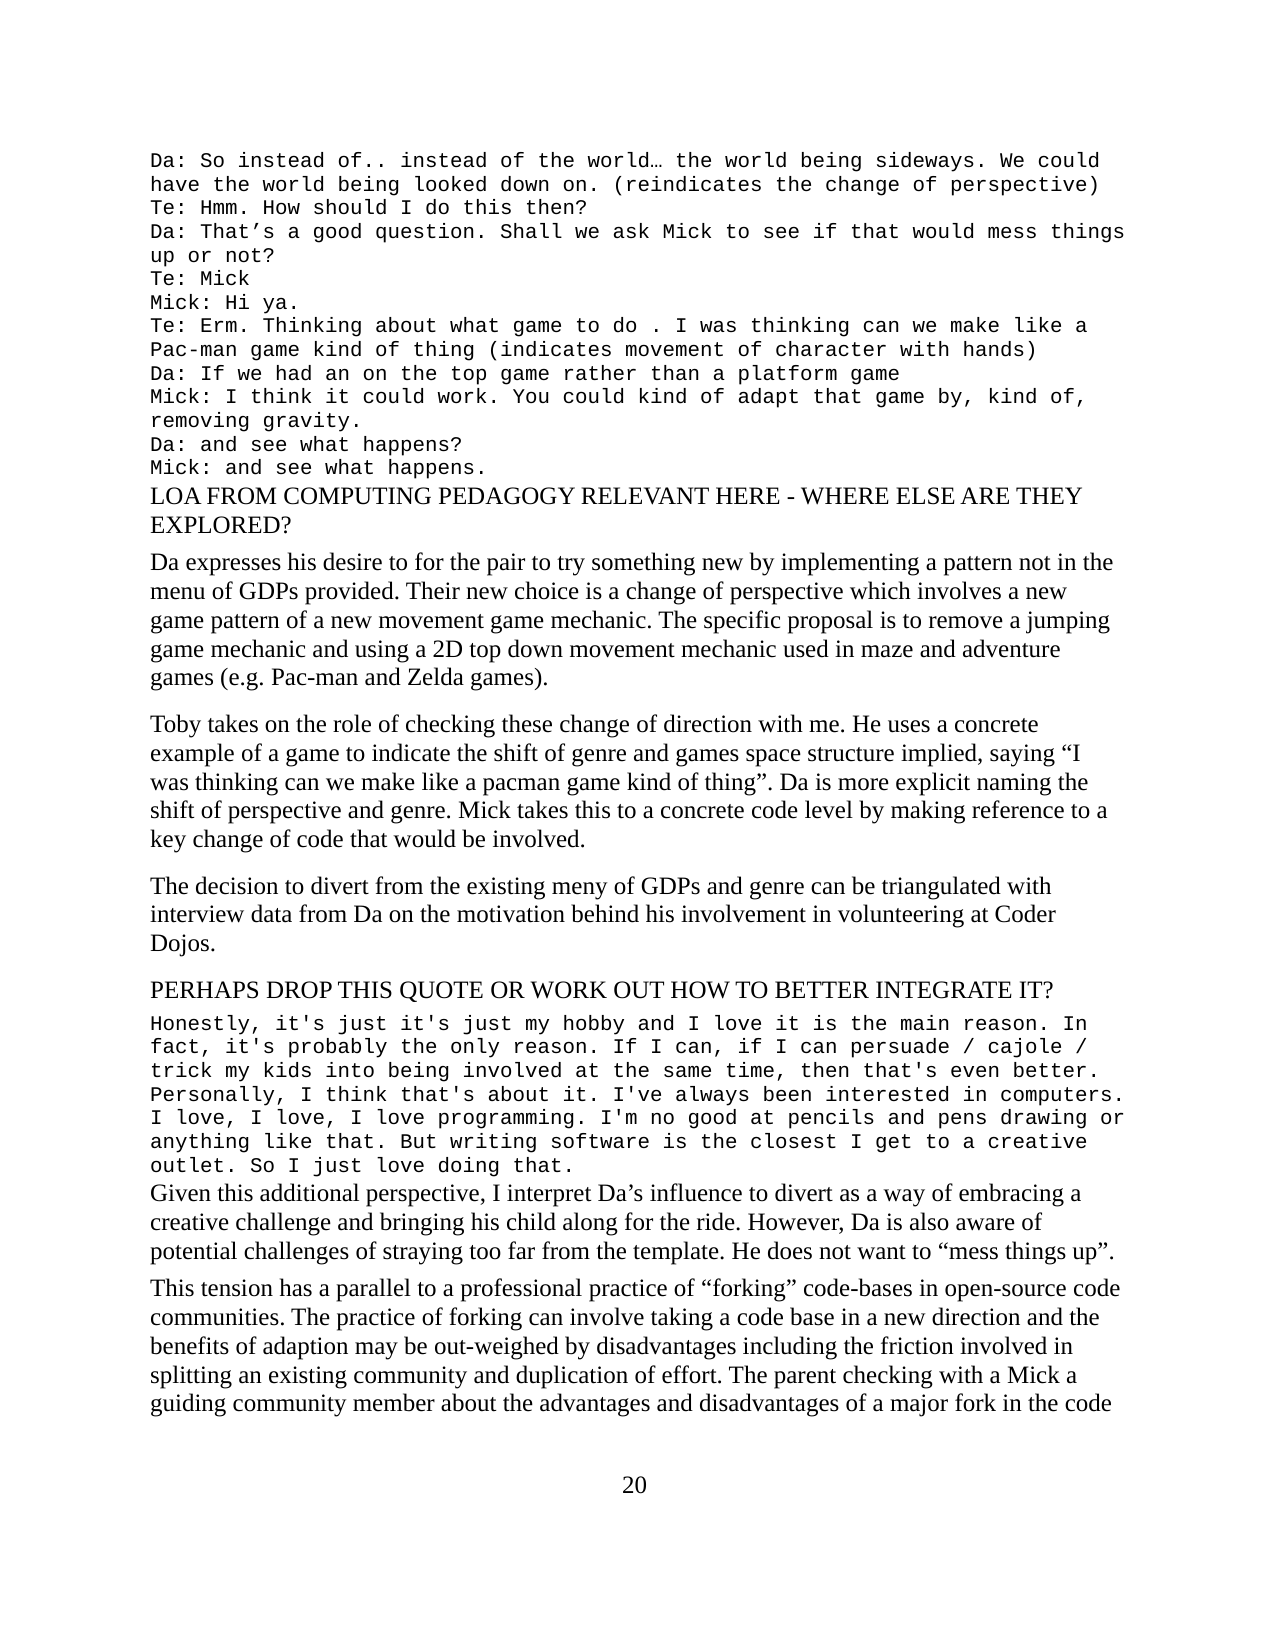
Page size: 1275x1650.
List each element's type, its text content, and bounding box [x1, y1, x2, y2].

text Da expresses his desire to for the pair to try something new by implementing a pattern not in the menu of GDPs provided. Their new choice is a change of perspective which involves a new game pattern of a new movement game mechanic. The specific proposal is to remove a jumping game mechanic and using a 2D top down movement mechanic used in maze and adventure games (e.g. Pac-man and Zelda games). [150, 547, 1125, 691]
text Given this additional perspective, I interpret Da’s influence to divert as a way of embracing a creative challenge and bringing his child along for the ride. However, Da is also aware of potential challenges of straying too far from the template. He does not want to “mess things up”. [150, 1178, 1125, 1264]
text Mick: Hi ya. [150, 292, 1125, 316]
text Te: Mick [150, 268, 1125, 292]
text Te: Hmm. How should I do this then? [150, 197, 1125, 221]
text PERHAPS DROP THIS QUOTE OR WORK OUT HOW TO BETTER INTEGRATE IT? [150, 975, 1125, 1004]
text The decision to divert from the existing meny of GDPs and genre can be triangulated with interview data from Da on the motivation behind his involvement in volunteering at Coder Dojos. [150, 871, 1125, 957]
text Honestly, it's just it's just my hobby and I love it is the main reason. In fact, it's probably the only reason. If I can, if I can persuade / cajole / trick my kids into being involved at the same time, then that's even better. Personally, I think that's about it. I've always been interested in computers. I love, I love, I love programming. I'm no good at pencils and pens drawing or anything like that. But writing software is the closest I get to a creative outlet. So I just love doing that. [150, 1013, 1125, 1178]
text LOA FROM COMPUTING PEDAGOGY RELEVANT HERE - WHERE ELSE ARE THEY EXPLORED? [150, 481, 1125, 538]
text Da: and see what happens? [150, 434, 1125, 457]
text Mick: and see what happens. [150, 457, 1125, 481]
text Te: Erm. Thinking about what game to do . I was thinking can we make like a Pac-man game kind of thing (indicates movement of character with hands) [150, 316, 1125, 363]
text Da: That’s a good question. Shall we ask Mick to see if that would mess things up or not? [150, 221, 1125, 268]
text Da: If we had an on the top game rather than a platform game [150, 363, 1125, 386]
text Da: So instead of.. instead of the world… the world being sideways. We could have the world being looked down on. (reindicates the change of perspective) [150, 150, 1125, 197]
text This tension has a parallel to a professional practice of “forking” code-bases in open-source code communities. The practice of forking can involve taking a code base in a new direction and the benefits of adaption may be out-weighed by disadvantages including the friction involved in splitting an existing community and duplication of effort. The parent checking with a Mick a guiding community member about the advantages and disadvantages of a major fork in the code [150, 1273, 1125, 1417]
text Mick: I think it could work. You could kind of adapt that game by, kind of, removing gravity. [150, 386, 1125, 434]
text Toby takes on the role of checking these change of direction with me. He uses a concrete example of a game to indicate the shift of genre and games space structure implied, saying “I was thinking can we make like a pacman game kind of thing”. Da is more explicit naming the shift of perspective and genre. Mick takes this to a concrete code level by making reference to a key change of code that would be involved. [150, 709, 1125, 853]
